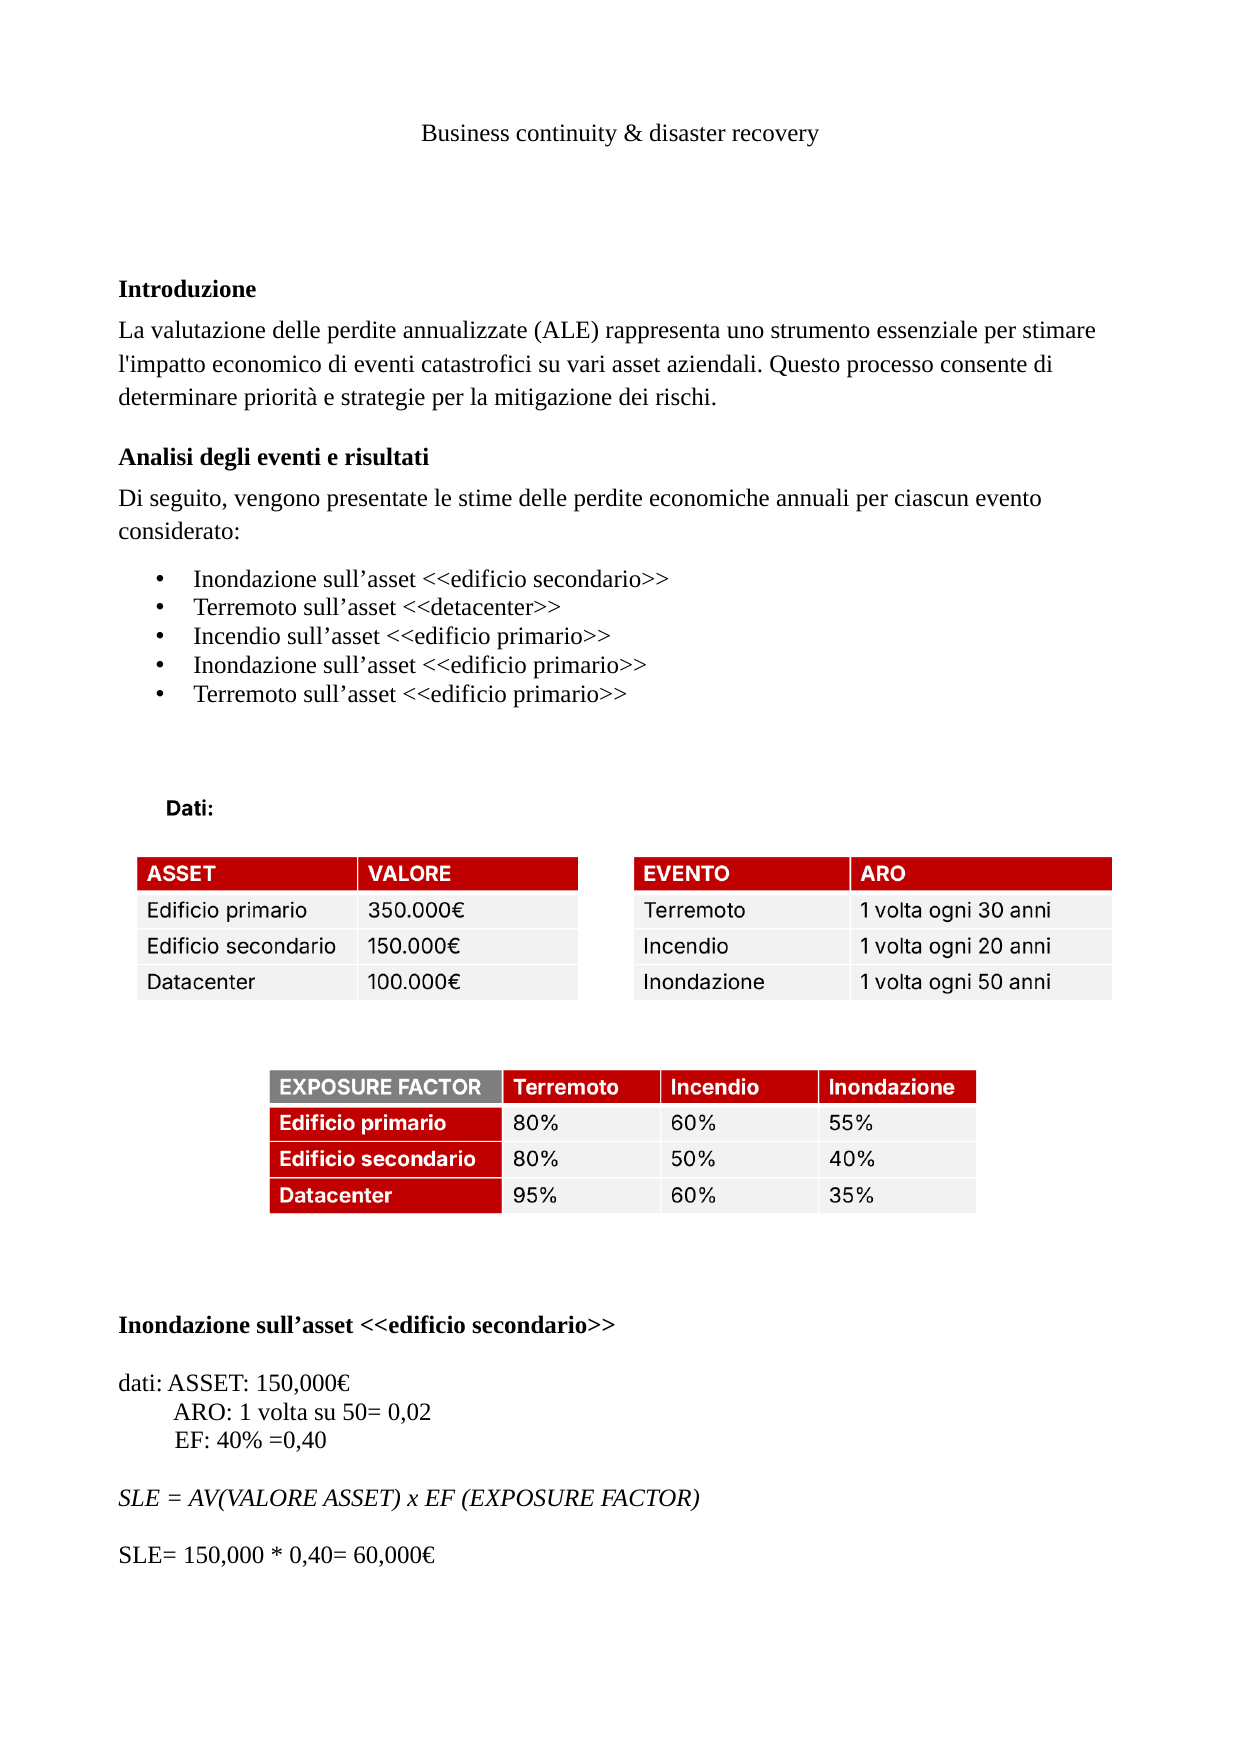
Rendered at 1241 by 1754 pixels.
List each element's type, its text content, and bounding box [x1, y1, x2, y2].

subtitle Introduzione [118, 274, 1122, 303]
text dati: ASSET: 150,000€ [118, 1368, 1122, 1397]
text Inondazione sull’asset <<edificio secondario>> [118, 1311, 1122, 1339]
text ARO: 1 volta su 50= 0,02 [118, 1397, 1122, 1426]
text Di seguito, vengono presentate le stime delle perdite economiche annuali per ciascun evento considerato: [118, 483, 1122, 545]
subtitle Analisi degli eventi e risultati [118, 442, 1122, 471]
list Inondazione sull’asset <<edificio primario>> [156, 650, 1122, 679]
picture [118, 778, 1123, 1225]
list Terremoto sull’asset <<edificio primario>> [156, 679, 1122, 707]
list Inondazione sull’asset <<edificio secondario>> [156, 564, 1122, 592]
text EF: 40% =0,40 [118, 1426, 1122, 1454]
text Business continuity & disaster recovery [118, 118, 1122, 147]
list Incendio sull’asset <<edificio primario>> [156, 621, 1122, 650]
text SLE= 150,000 * 0,40= 60,000€ [118, 1541, 1122, 1569]
text SLE = AV(VALORE ASSET) x EF (EXPOSURE FACTOR) [118, 1483, 1122, 1512]
list Terremoto sull’asset <<detacenter>> [156, 592, 1122, 621]
text La valutazione delle perdite annualizzate (ALE) rappresenta uno strumento essenziale per stimare l'impatto economico di eventi catastrofici su vari asset aziendali. Questo processo consente di determinare priorità e strategie per la mitigazione dei rischi. [118, 316, 1122, 410]
